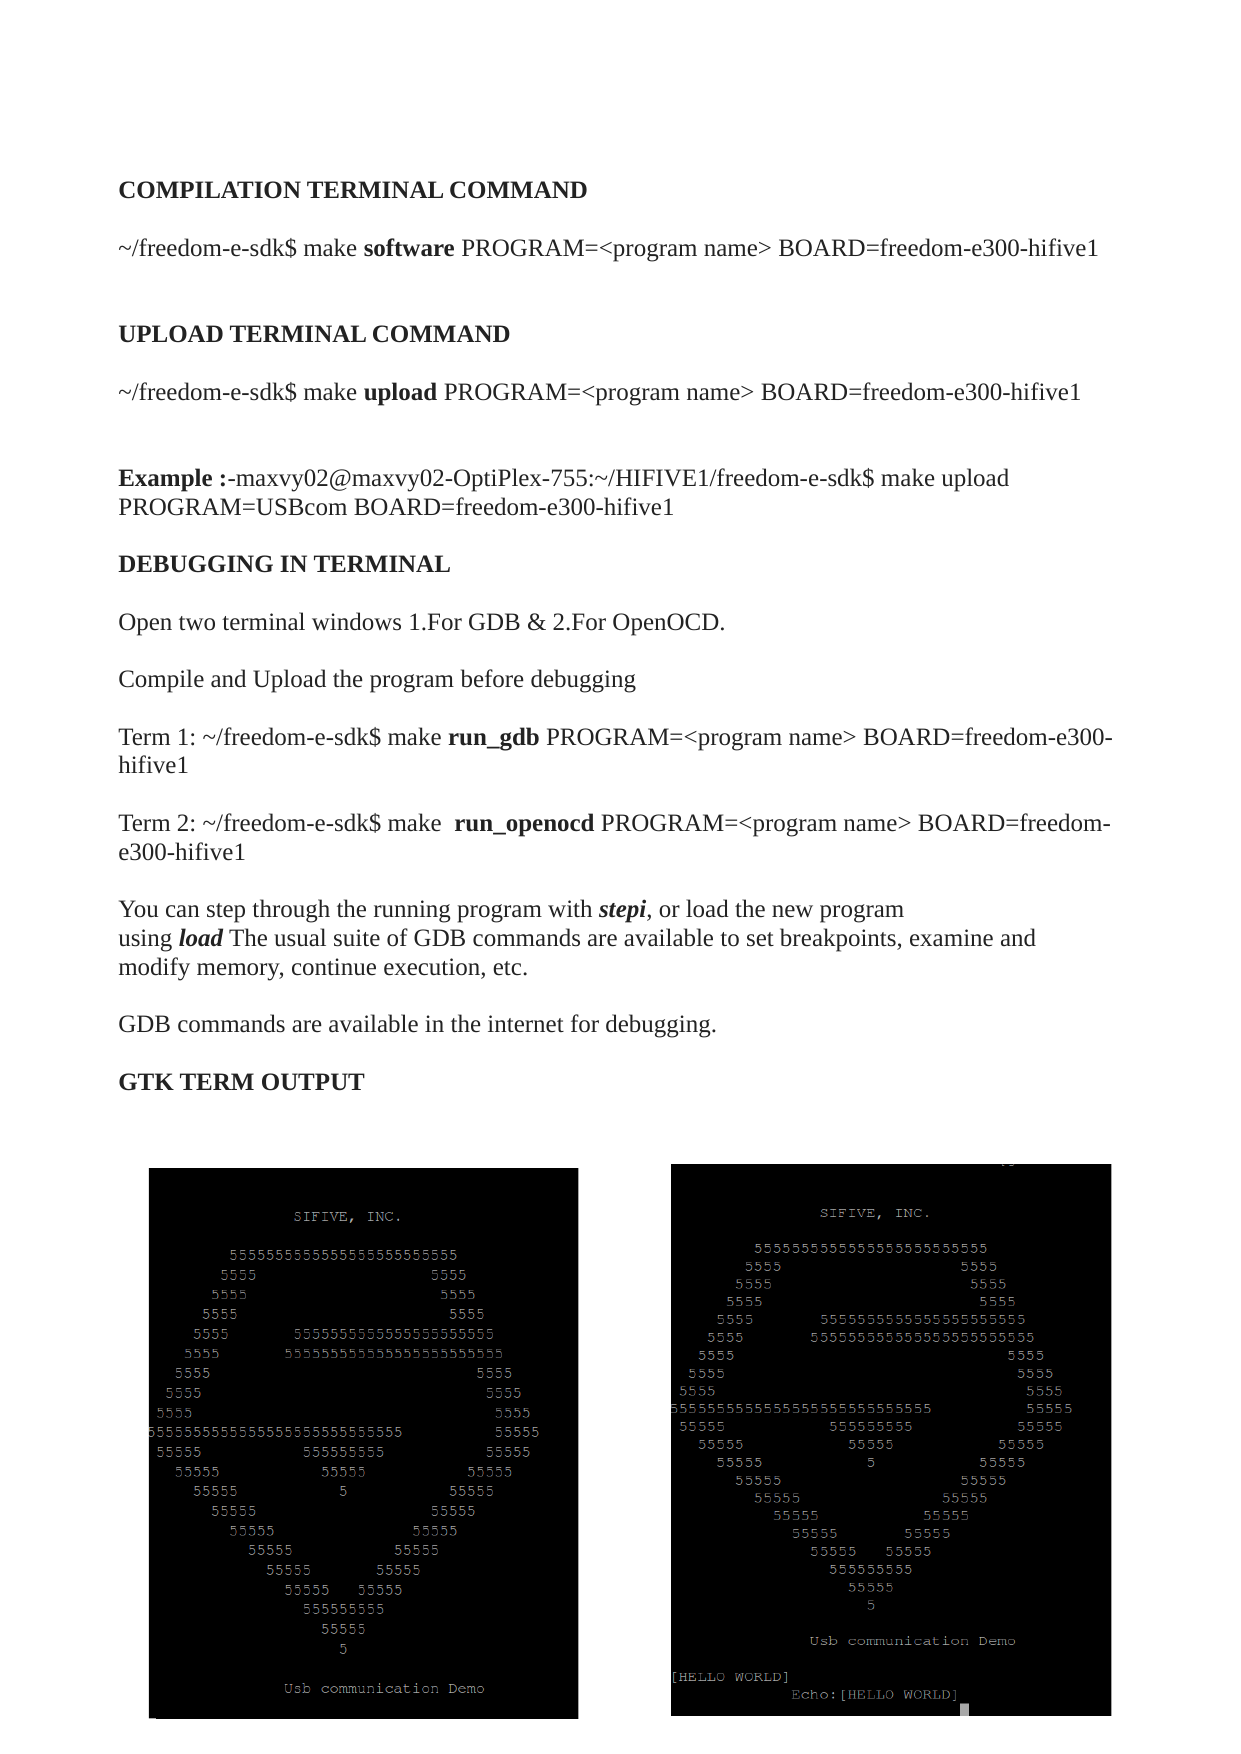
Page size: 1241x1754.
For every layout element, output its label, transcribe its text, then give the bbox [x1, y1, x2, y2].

picture [671, 1164, 778, 1716]
text ~/freedom-e-sdk$ make software PROGRAM=<program name> BOARD=freedom-e300-hifive1 [118, 233, 1122, 262]
text Term 2: ~/freedom-e-sdk$ make run_openocd PROGRAM=<program name> BOARD=freedom-e300-hifive1 [118, 808, 1122, 866]
text UPLOAD TERMINAL COMMAND [118, 319, 1122, 348]
text COMPILATION TERMINAL COMMAND [118, 176, 1122, 204]
text Example :-maxvy02@maxvy02-OptiPlex-755:~/HIFIVE1/freedom-e-sdk$ make upload PROGRAM=USBcom BOARD=freedom-e300-hifive1 [118, 463, 1122, 521]
picture [148, 1168, 253, 1719]
text DEBUGGING IN TERMINAL [118, 549, 1122, 578]
text using load The usual suite of GDB commands are available to set breakpoints, examine and [118, 923, 1122, 952]
text Term 1: ~/freedom-e-sdk$ make run_gdb PROGRAM=<program name> BOARD=freedom-e300-hifive1 [118, 722, 1122, 779]
text GDB commands are available in the internet for debugging. [118, 1009, 1122, 1038]
text You can step through the running program with stepi, or load the new program [118, 894, 1122, 923]
text modify memory, continue execution, etc. [118, 952, 1122, 981]
text Open two terminal windows 1.For GDB & 2.For OpenOCD. [118, 607, 1122, 636]
text ~/freedom-e-sdk$ make upload PROGRAM=<program name> BOARD=freedom-e300-hifive1 [118, 377, 1122, 406]
text GTK TERM OUTPUT [118, 1067, 1122, 1096]
text Compile and Upload the program before debugging [118, 664, 1122, 693]
